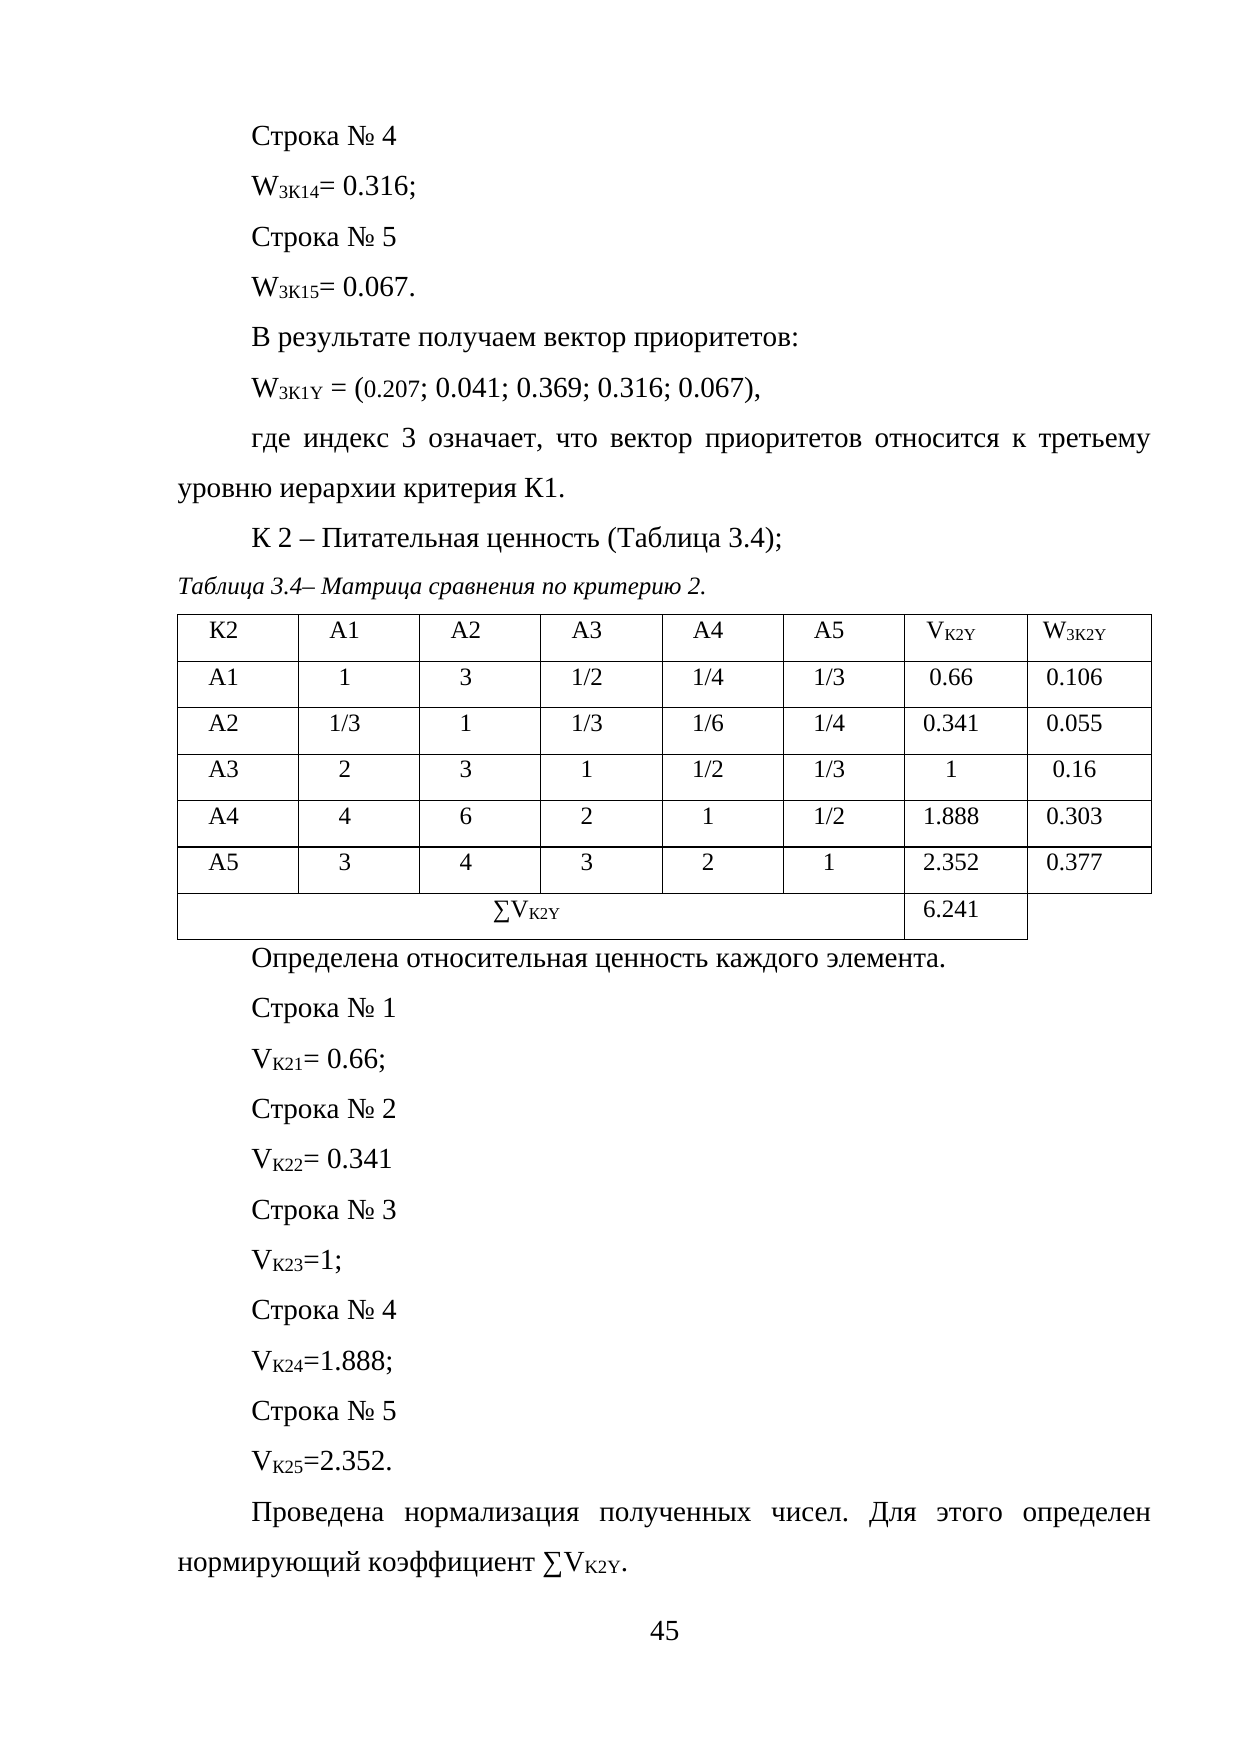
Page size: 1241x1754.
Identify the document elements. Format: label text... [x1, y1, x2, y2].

table_cell 0.341 [905, 708, 1027, 753]
text К 2 – Питательная ценность (Таблица 3.4); [177, 521, 1152, 554]
table_cell 2.352 [905, 848, 1027, 893]
table_cell 2 [541, 801, 662, 846]
text VК22= 0.341 [177, 1142, 1152, 1175]
table_cell 0.377 [1028, 848, 1151, 893]
table_cell 1.888 [905, 801, 1027, 846]
table_cell 0.106 [1028, 662, 1151, 707]
text Строка № 4 [177, 1292, 1152, 1326]
table_cell 3 [420, 755, 540, 800]
table_cell 1/3 [541, 708, 662, 753]
table_cell 2 [299, 755, 419, 800]
text W3К14= 0.316; [177, 168, 1152, 202]
text Строка № 1 [177, 991, 1152, 1024]
table_cell А5 [178, 848, 298, 893]
table_cell А4 [178, 801, 298, 846]
text Определена относительная ценность каждого элемента. [177, 940, 1152, 974]
table_cell 1/3 [299, 708, 419, 753]
table_cell 3 [299, 848, 419, 893]
text В результате получаем вектор приоритетов: [177, 319, 1152, 353]
table_cell 1 [420, 708, 540, 753]
text Проведена нормализация полученных чисел. Для этого определен нормирующий коэффициент ∑VK2Y. [177, 1494, 1152, 1578]
table_cell 1 [299, 662, 419, 707]
table_cell 6.241 [905, 894, 1027, 939]
table_header А5 [784, 615, 904, 661]
text VК21= 0.66; [177, 1041, 1152, 1074]
table_cell 3 [420, 662, 540, 707]
table_cell 1/3 [784, 662, 904, 707]
text Строка № 2 [177, 1091, 1152, 1125]
text Строка № 5 [177, 219, 1152, 252]
table_cell 1 [905, 755, 1027, 800]
table_cell 0.66 [905, 662, 1027, 707]
text Строка № 5 [177, 1393, 1152, 1427]
table_cell 1/4 [663, 662, 783, 707]
text VК24=1.888; [177, 1343, 1152, 1376]
table_cell 4 [299, 801, 419, 846]
table_cell 4 [420, 848, 540, 893]
table_cell 0.16 [1028, 755, 1151, 800]
table_cell 1 [541, 755, 662, 800]
table_cell 1/2 [541, 662, 662, 707]
table_header К2 [178, 615, 298, 661]
table_header VК2Y [905, 615, 1027, 661]
table_cell А3 [178, 755, 298, 800]
table_cell 1/4 [784, 708, 904, 753]
text где индекс 3 означает, что вектор приоритетов относится к третьему уровню иерархии критерия К1. [177, 420, 1152, 504]
table_header А1 [299, 615, 419, 661]
table_cell 1 [663, 801, 783, 846]
table_cell 1/2 [663, 755, 783, 800]
table_cell 1/3 [784, 755, 904, 800]
text VК23=1; [177, 1242, 1152, 1276]
table_cell 1 [784, 848, 904, 893]
table_cell [1028, 894, 1151, 939]
table_cell 0.055 [1028, 708, 1151, 753]
text Строка № 4 [177, 118, 1152, 152]
text Таблица 3.4– Матрица сравнения по критерию 2. [177, 571, 1152, 600]
table_cell 2 [663, 848, 783, 893]
text W3К1Y = (0.207; 0.041; 0.369; 0.316; 0.067), [177, 370, 1152, 403]
table_cell 0.303 [1028, 801, 1151, 846]
table_cell ∑VК2Y [178, 894, 904, 939]
table_header W3К2Y [1028, 615, 1151, 661]
table_cell А1 [178, 662, 298, 707]
table_header А4 [663, 615, 783, 661]
table_cell 3 [541, 848, 662, 893]
table_header А2 [420, 615, 540, 661]
table_cell 6 [420, 801, 540, 846]
table_cell А2 [178, 708, 298, 753]
text VК25=2.352. [177, 1443, 1152, 1477]
text W3К15= 0.067. [177, 269, 1152, 303]
table_cell 1/2 [784, 801, 904, 846]
table_header А3 [541, 615, 662, 661]
text Строка № 3 [177, 1192, 1152, 1225]
table_cell 1/6 [663, 708, 783, 753]
